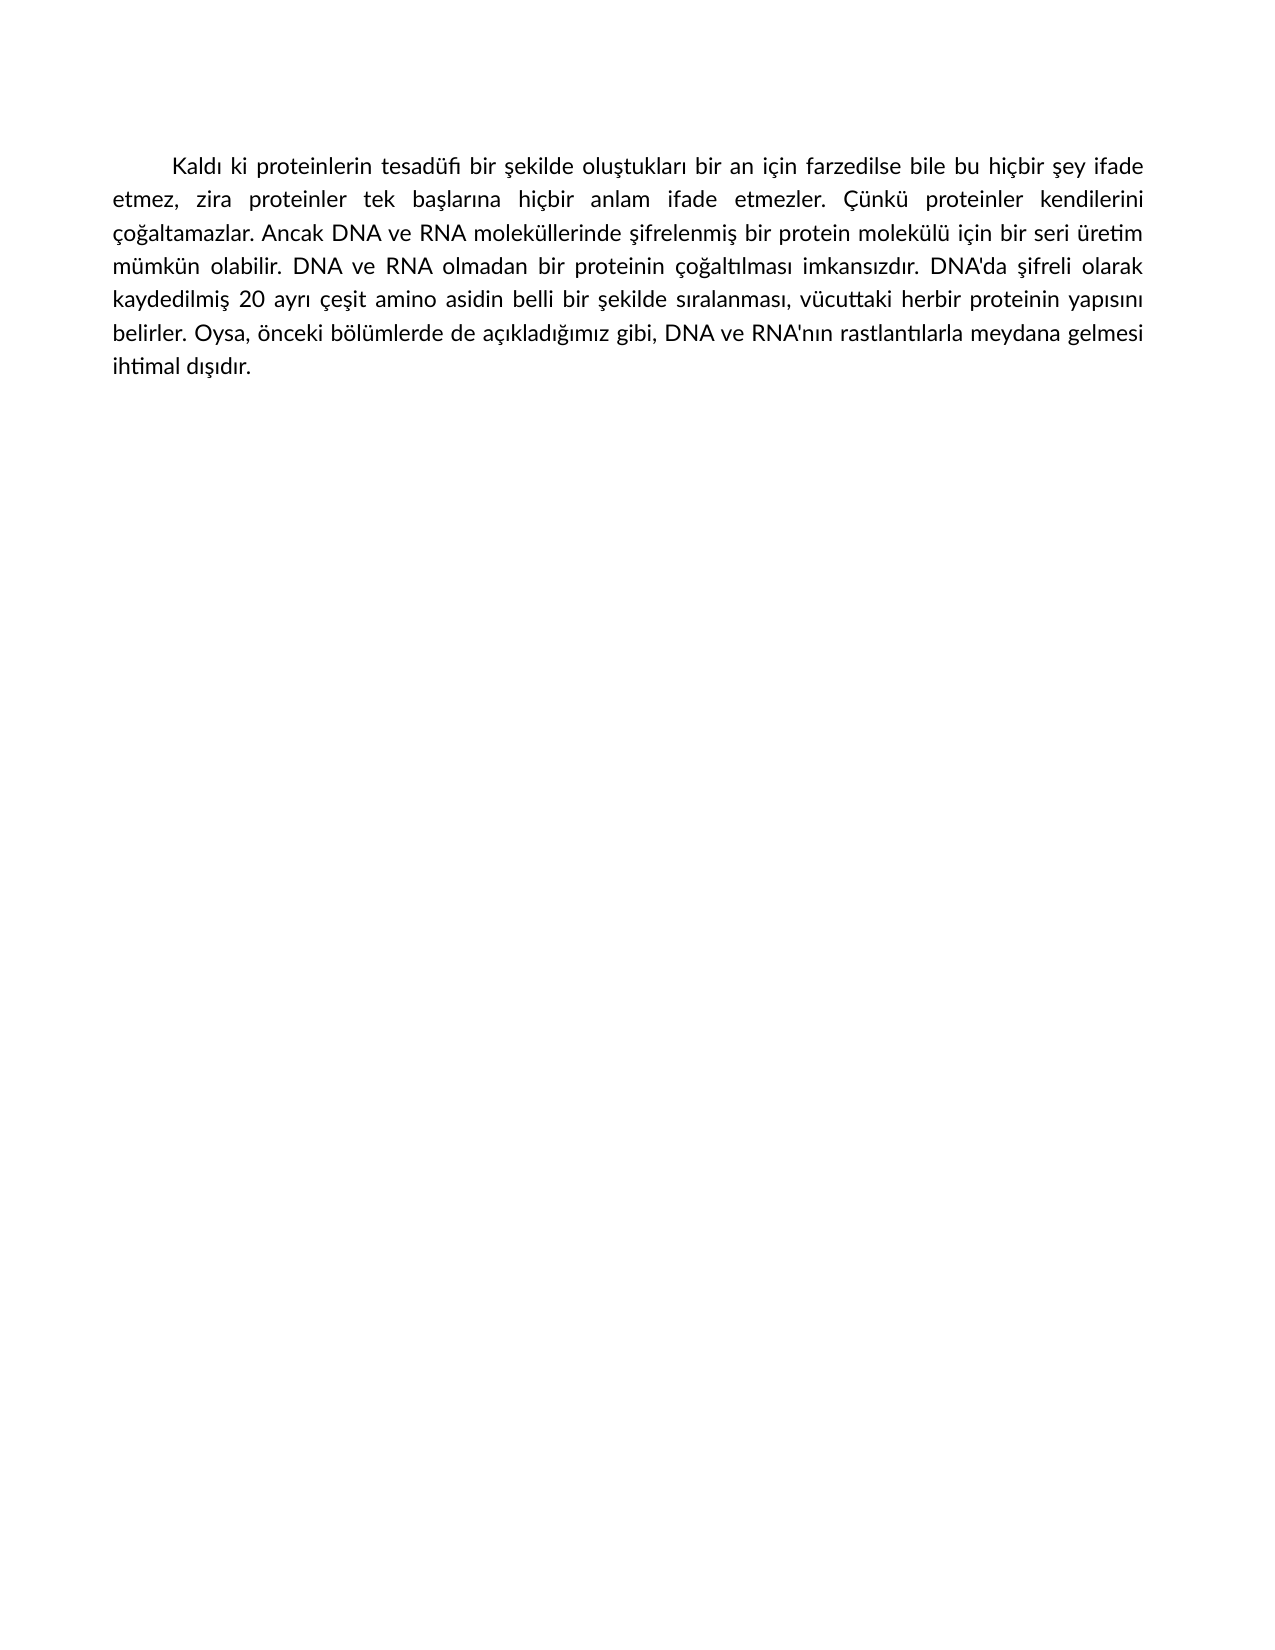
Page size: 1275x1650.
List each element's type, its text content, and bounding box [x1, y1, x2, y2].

text Kaldı ki proteinlerin tesadüfi bir şekilde oluştukları bir an için farzedilse bile bu hiçbir şey ifade etmez, zira proteinler tek başlarına hiçbir anlam ifade etmezler. Çünkü proteinler kendilerini çoğaltamazlar. Ancak DNA ve RNA moleküllerinde şifrelenmiş bir protein molekülü için bir seri üretim mümkün olabilir. DNA ve RNA olmadan bir proteinin çoğaltılması imkansızdır. DNA'da şifreli olarak kaydedilmiş 20 ayrı çeşit amino asidin belli bir şekilde sıralanması, vücuttaki herbir proteinin yapısını belirler. Oysa, önceki bölümlerde de açıkladığımız gibi, DNA ve RNA'nın rastlantılarla meydana gelmesi ihtimal dışıdır. [112, 148, 1145, 381]
